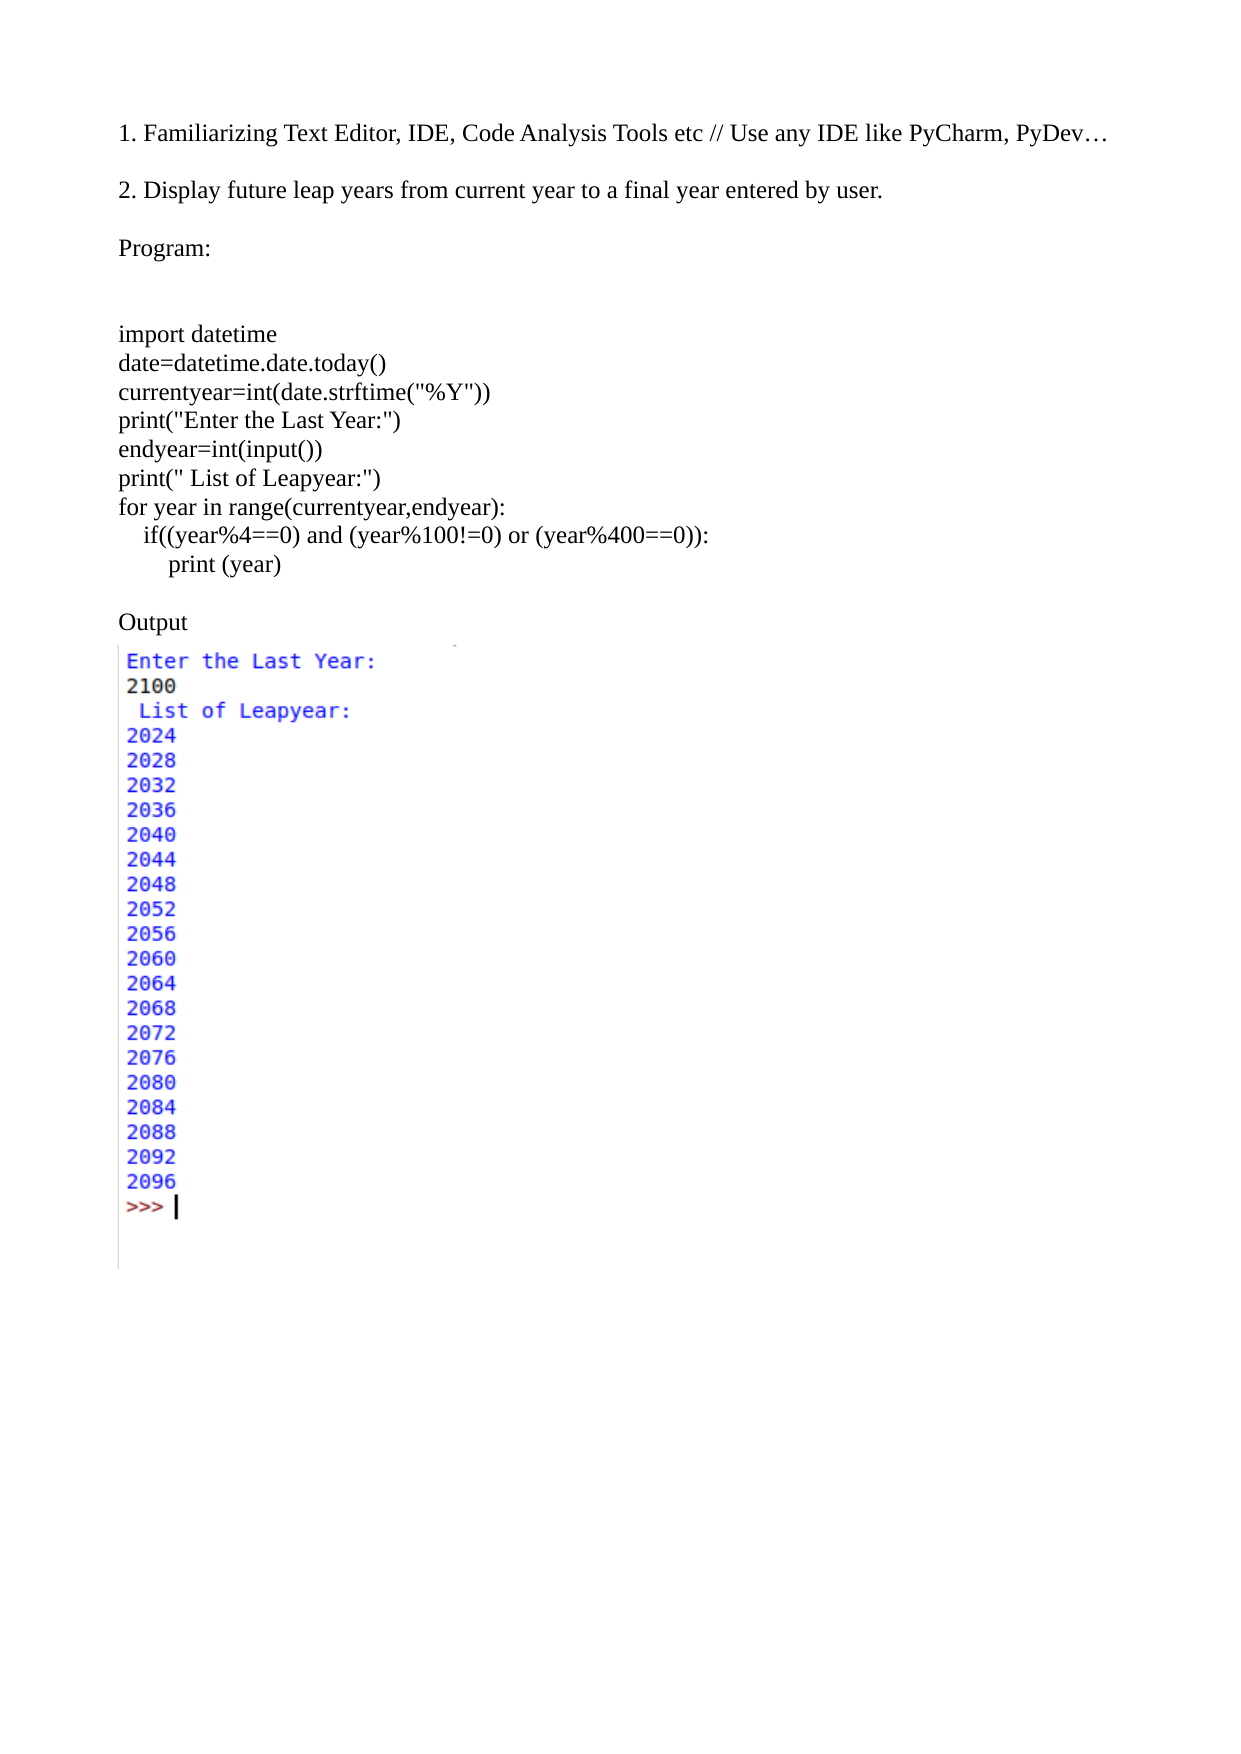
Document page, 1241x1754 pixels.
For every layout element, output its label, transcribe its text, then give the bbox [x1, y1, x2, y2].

text 2. Display future leap years from current year to a final year entered by user. [118, 176, 1122, 204]
text for year in range(currentyear,endyear): [118, 492, 1122, 521]
text import datetime [118, 319, 1122, 348]
text print(" List of Leapyear:") [118, 463, 1122, 492]
text currentyear=int(date.strftime("%Y")) [118, 377, 1122, 406]
text date=datetime.date.today() [118, 348, 1122, 377]
text print("Enter the Last Year:") [118, 406, 1122, 434]
picture [117, 645, 475, 1269]
text endyear=int(input()) [118, 434, 1122, 463]
text print (year) [118, 549, 1122, 578]
text Output [118, 607, 1122, 636]
text if((year%4==0) and (year%100!=0) or (year%400==0)): [118, 521, 1122, 549]
text 1. Familiarizing Text Editor, IDE, Code Analysis Tools etc // Use any IDE like PyCharm, PyDev… [118, 118, 1122, 147]
text Program: [118, 233, 1122, 262]
